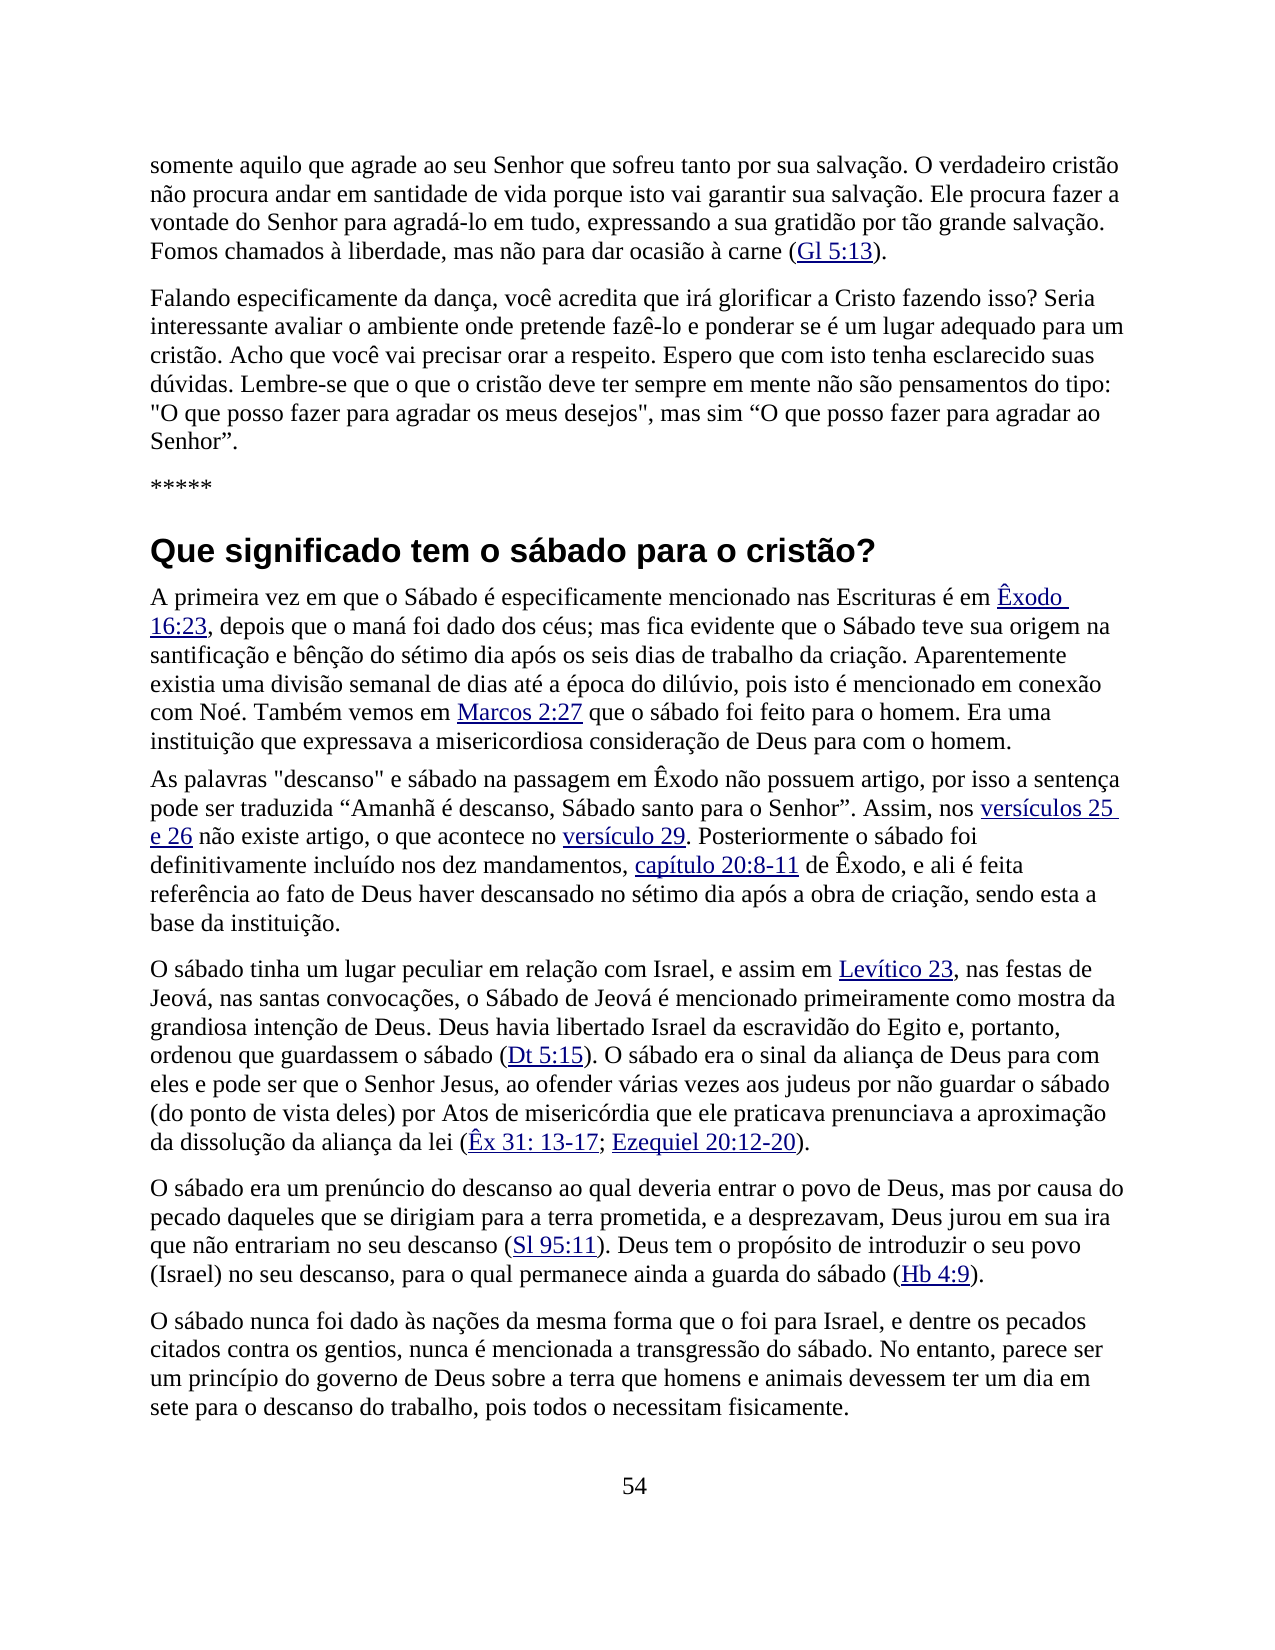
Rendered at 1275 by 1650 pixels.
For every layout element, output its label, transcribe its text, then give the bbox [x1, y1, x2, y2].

text A primeira vez em que o Sábado é especificamente mencionado nas Escrituras é em Êxodo 16:23, depois que o maná foi dado dos céus; mas fica evidente que o Sábado teve sua origem na santificação e bênção do sétimo dia após os seis dias de trabalho da criação. Aparentemente existia uma divisão semanal de dias até a época do dilúvio, pois isto é mencionado em conexão com Noé. Também vemos em Marcos 2:27 que o sábado foi feito para o homem. Era uma instituição que expressava a misericordiosa consideração de Deus para com o homem. [150, 582, 1125, 755]
text As palavras "descanso" e sábado na passagem em Êxodo não possuem artigo, por isso a sentença pode ser traduzida “Amanhã é descanso, Sábado santo para o Senhor”. Assim, nos versículos 25 e 26 não existe artigo, o que acontece no versículo 29. Posteriormente o sábado foi definitivamente incluído nos dez mandamentos, capítulo 20:8-11 de Êxodo, e ali é feita referência ao fato de Deus haver descansado no sétimo dia após a obra de criação, sendo esta a base da instituição. [150, 764, 1125, 936]
text somente aquilo que agrade ao seu Senhor que sofreu tanto por sua salvação. O verdadeiro cristão não procura andar em santidade de vida porque isto vai garantir sua salvação. Ele procura fazer a vontade do Senhor para agradá-lo em tudo, expressando a sua gratidão por tão grande salvação. Fomos chamados à liberdade, mas não para dar ocasião à carne (Gl 5:13). [150, 150, 1125, 265]
subtitle Que significado tem o sábado para o cristão? [150, 531, 1125, 570]
text O sábado era um prenúncio do descanso ao qual deveria entrar o povo de Deus, mas por causa do pecado daqueles que se dirigiam para a terra prometida, e a desprezavam, Deus jurou em sua ira que não entrariam no seu descanso (Sl 95:11). Deus tem o propósito de introduzir o seu povo (Israel) no seu descanso, para o qual permanece ainda a guarda do sábado (Hb 4:9). [150, 1173, 1125, 1288]
text Falando especificamente da dança, você acredita que irá glorificar a Cristo fazendo isso? Seria interessante avaliar o ambiente onde pretende fazê-lo e ponderar se é um lugar adequado para um cristão. Acho que você vai precisar orar a respeito. Espero que com isto tenha esclarecido suas dúvidas. Lembre-se que o que o cristão deve ter sempre em mente não são pensamentos do tipo: "O que posso fazer para agradar os meus desejos", mas sim “O que posso fazer para agradar ao Senhor”. [150, 283, 1125, 455]
text O sábado tinha um lugar peculiar em relação com Israel, e assim em Levítico 23, nas festas de Jeová, nas santas convocações, o Sábado de Jeová é mencionado primeiramente como mostra da grandiosa intenção de Deus. Deus havia libertado Israel da escravidão do Egito e, portanto, ordenou que guardassem o sábado (Dt 5:15). O sábado era o sinal da aliança de Deus para com eles e pode ser que o Senhor Jesus, ao ofender várias vezes aos judeus por não guardar o sábado (do ponto de vista deles) por Atos de misericórdia que ele praticava prenunciava a aproximação da dissolução da aliança da lei (Êx 31: 13-17; Ezequiel 20:12-20). [150, 954, 1125, 1155]
text O sábado nunca foi dado às nações da mesma forma que o foi para Israel, e dentre os pecados citados contra os gentios, nunca é mencionada a transgressão do sábado. No entanto, parece ser um princípio do governo de Deus sobre a terra que homens e animais devessem ter um dia em sete para o descanso do trabalho, pois todos o necessitam fisicamente. [150, 1306, 1125, 1421]
text ***** [150, 473, 1125, 502]
